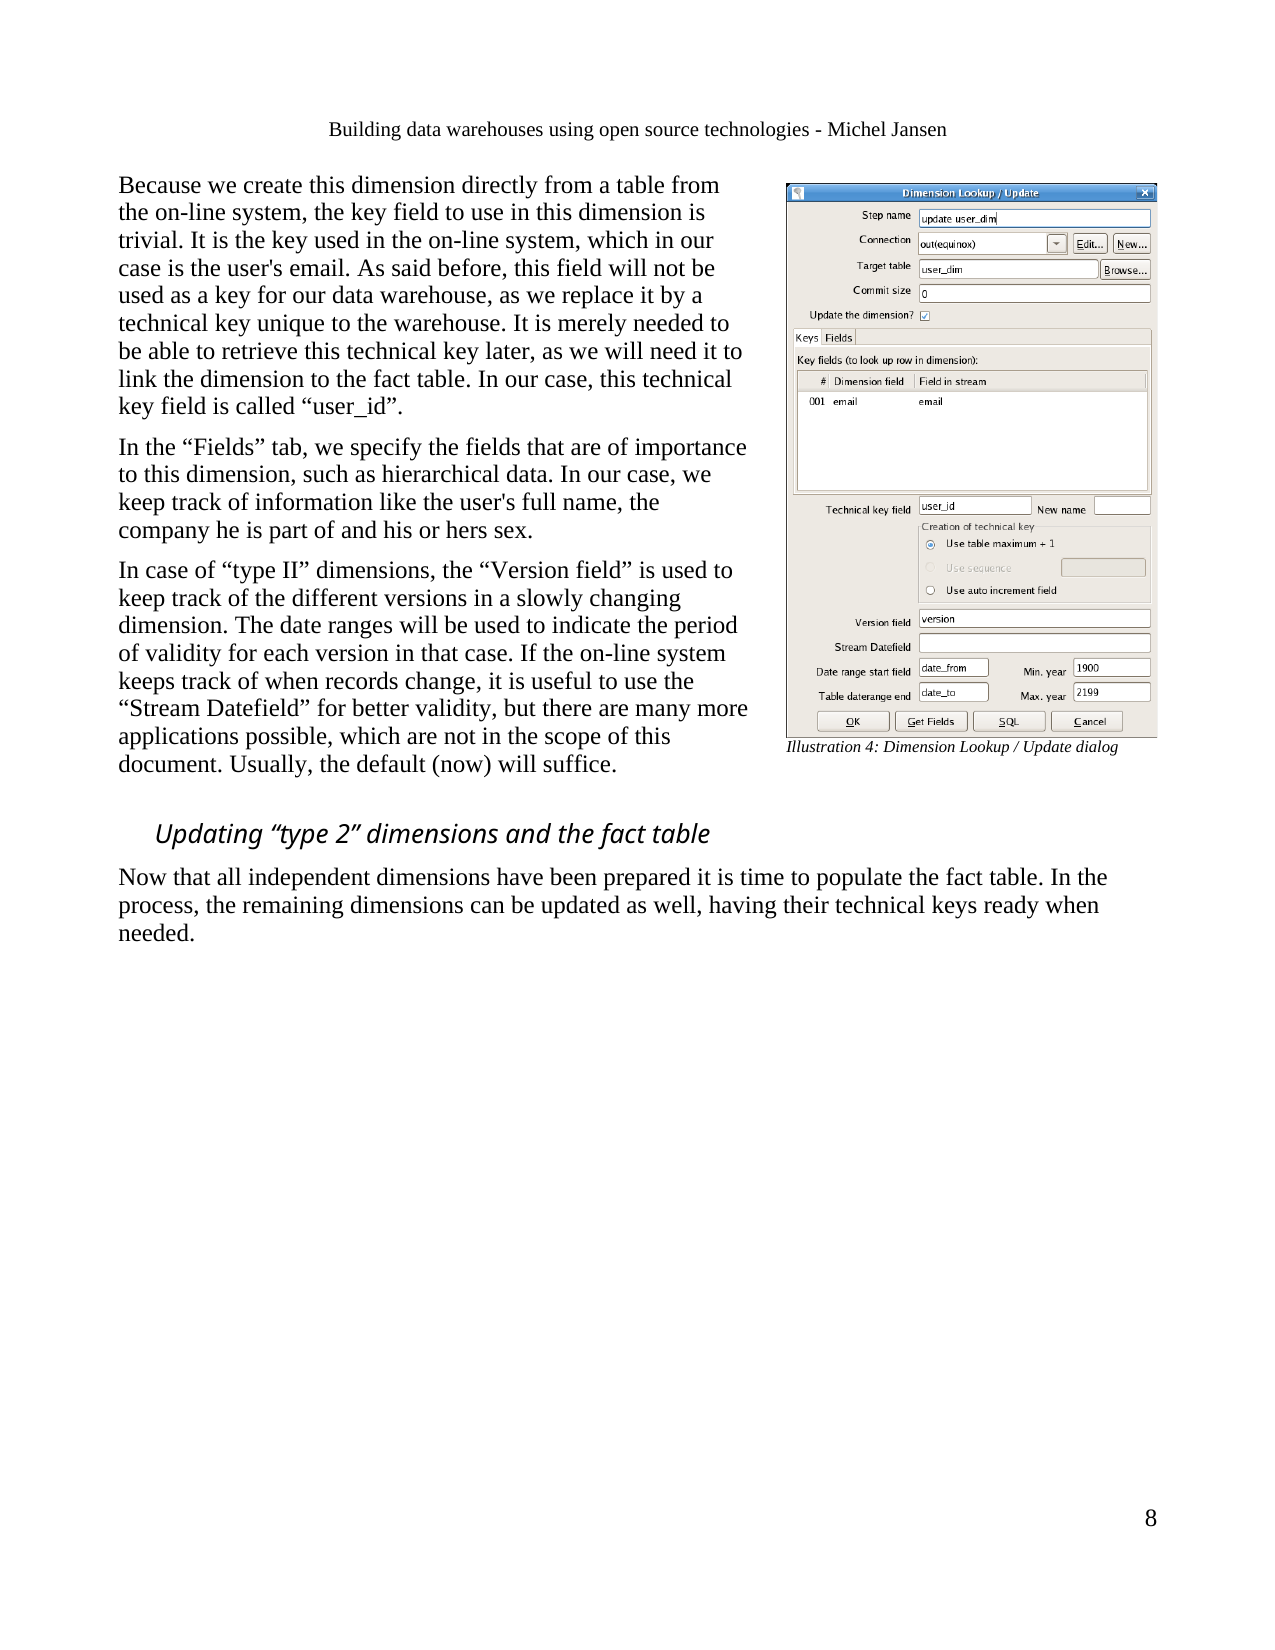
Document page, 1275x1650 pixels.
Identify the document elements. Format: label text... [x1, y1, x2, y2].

picture [786, 183, 1158, 738]
text Illustration 4: Dimension Lookup / Update dialog [786, 738, 1157, 756]
text Because we create this dimension directly from a table from the on-line system, the key field to use in this dimension is trivial. It is the key used in the on-line system, which in our case is the user's email. As said before, this field will not be used as a key for our data warehouse, as we replace it by a technical key unique to the warehouse. It is merely needed to be able to retrieve this technical key later, as we will need it to link the dimension to the fact table. In our case, this technical key field is called “user_id”. [118, 171, 1157, 420]
text In case of “type II” dimensions, the “Version field” is used to keep track of the different versions in a slowly changing dimension. The date ranges will be used to indicate the period of validity for each version in that case. If the on-line system keeps track of when records change, it is useful to use the “Stream Datefield” for better validity, but there are many more applications possible, which are not in the scope of this document. Usually, the default (now) will suffice. [118, 556, 1157, 778]
text In the “Fields” tab, we specify the fields that are of importance to this dimension, such as hierarchical data. In our case, we keep track of information like the user's full name, the company he is part of and his or hers sex. [118, 433, 786, 543]
subtitle Updating “type 2” dimensions and the fact table [118, 815, 1157, 851]
text Now that all independent dimensions have been prepared it is time to populate the fact table. In the process, the remaining dimensions can be updated as well, having their technical keys ready when needed. [118, 863, 1157, 946]
